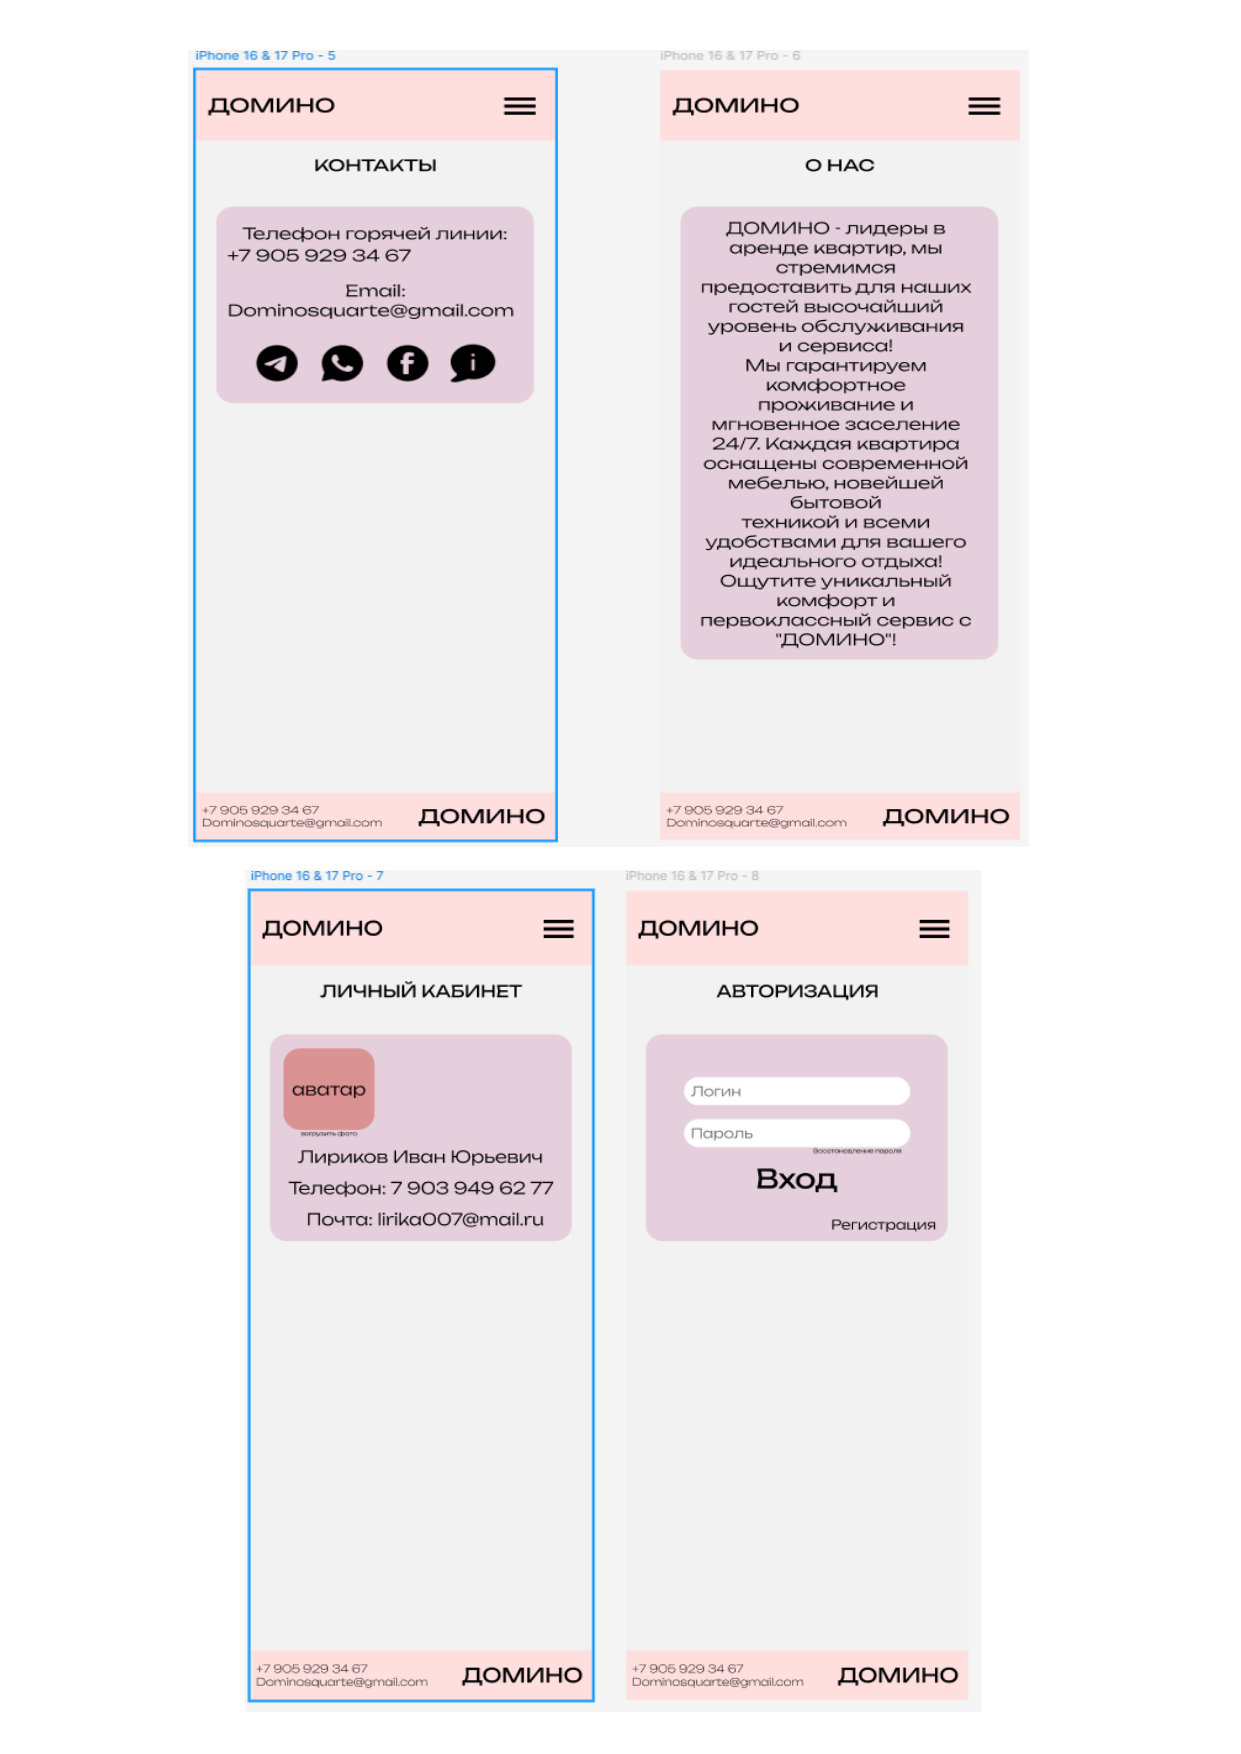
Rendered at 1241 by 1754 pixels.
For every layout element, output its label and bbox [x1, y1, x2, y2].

picture [245, 870, 982, 1712]
picture [187, 50, 1029, 847]
